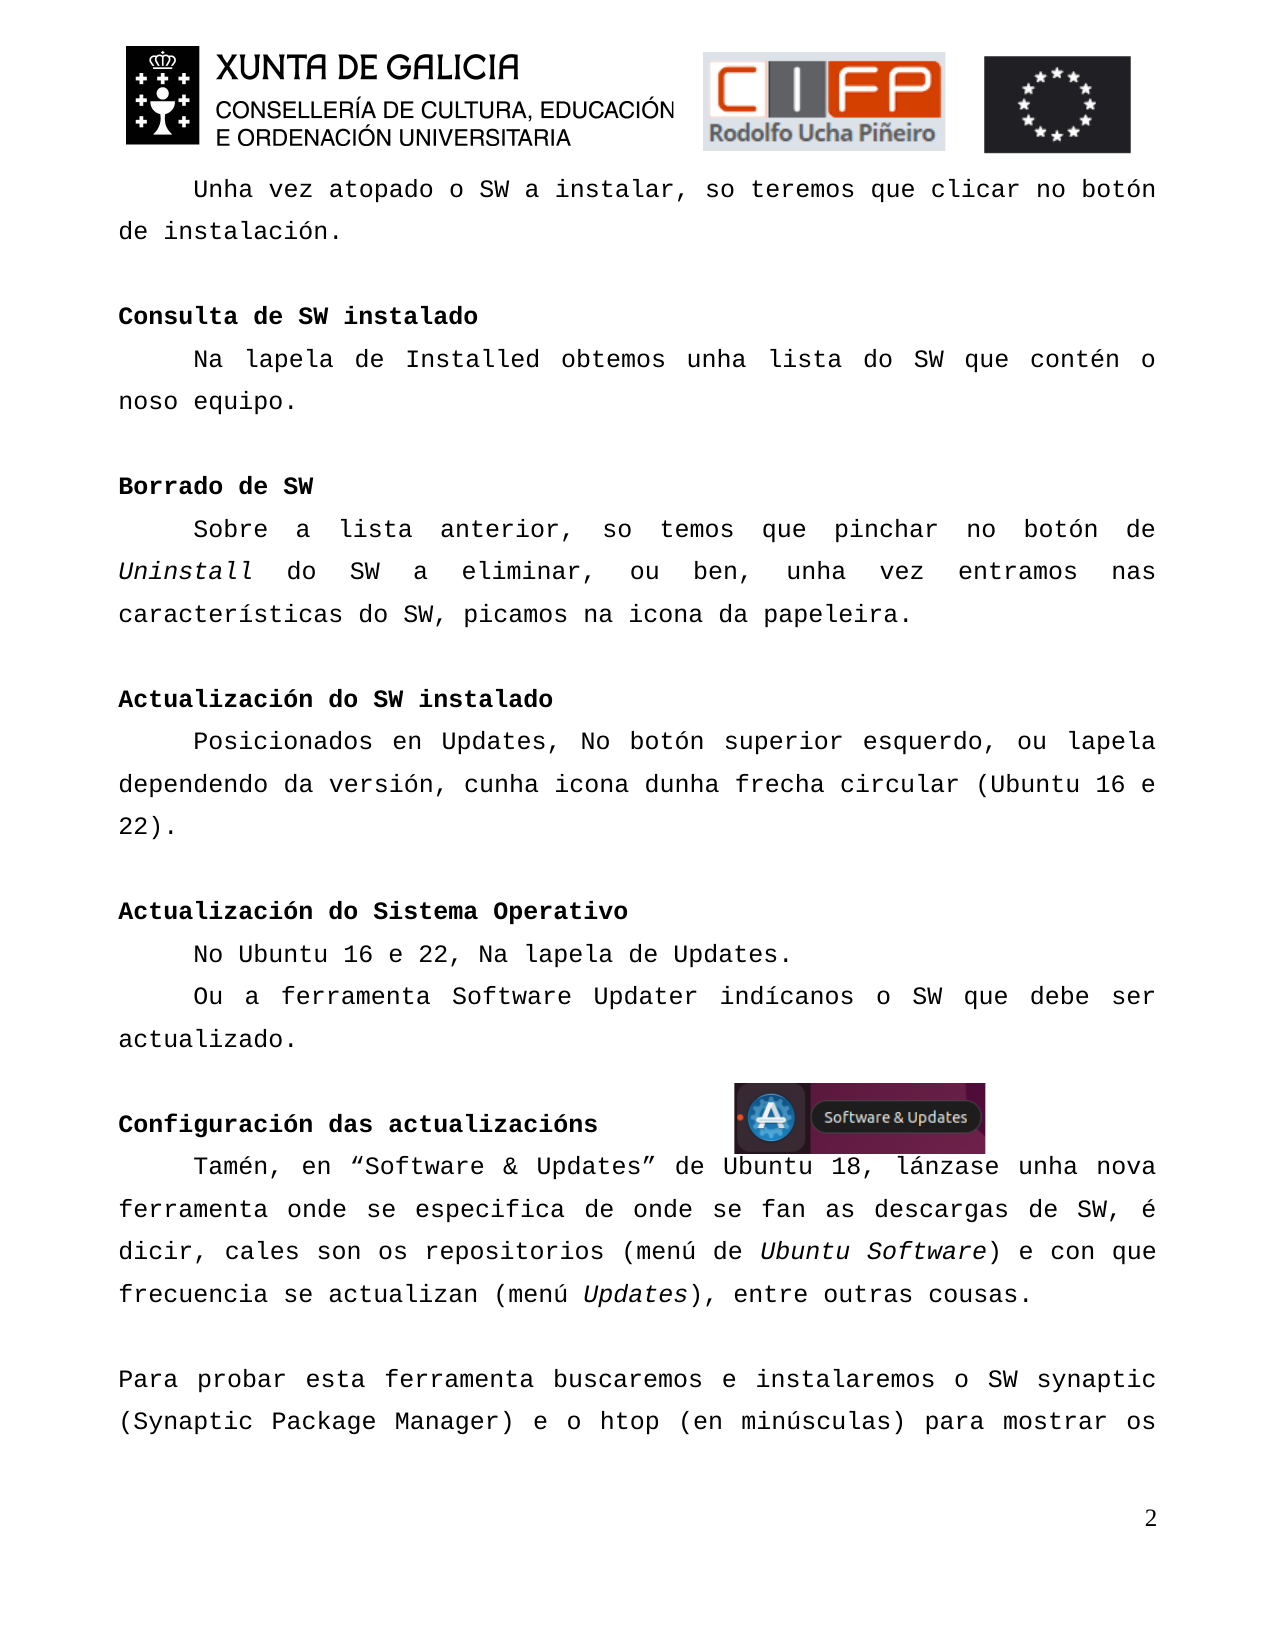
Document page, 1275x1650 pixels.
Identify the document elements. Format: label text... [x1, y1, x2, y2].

text Ou a ferramenta Software Updater indícanos o SW que debe ser actualizado. [118, 984, 1157, 1055]
text Borrado de SW [118, 474, 1157, 502]
text Tamén, en “Software & Updates” de Ubuntu 18, lánzase unha nova ferramenta onde se especifica de onde se fan as descargas de SW, é dicir, cales son os repositorios (menú de Ubuntu Software) e con que frecuencia se actualizan (menú Updates), entre outras cousas. [118, 1154, 1157, 1310]
text Para probar esta ferramenta buscaremos e instalaremos o SW synaptic (Synaptic Package Manager) e o htop (en minúsculas) para mostrar os [118, 1366, 1157, 1437]
picture [734, 1083, 986, 1154]
text No Ubuntu 16 e 22, Na lapela de Updates. [118, 941, 1157, 970]
text Sobre a lista anterior, so temos que pinchar no botón de Uninstall do SW a eliminar, ou ben, unha vez entramos nas características do SW, picamos na icona da papeleira. [118, 516, 1157, 630]
picture [703, 52, 946, 151]
text Unha vez atopado o SW a instalar, so teremos que clicar no botón de instalación. [118, 176, 1157, 247]
text Na lapela de Installed obtemos unha lista do SW que contén o noso equipo. [118, 346, 1157, 417]
text Actualización do Sistema Operativo [118, 899, 1157, 927]
text Consulta de SW instalado [118, 304, 1157, 332]
picture [126, 46, 674, 146]
picture [983, 55, 1134, 155]
text Configuración das actualizacións [118, 1111, 734, 1140]
text Posicionados en Updates, No botón superior esquerdo, ou lapela dependendo da versión, cunha icona dunha frecha circular (Ubuntu 16 e 22). [118, 729, 1157, 842]
text Actualización do SW instalado [118, 686, 1157, 715]
text [986, 1111, 1157, 1140]
